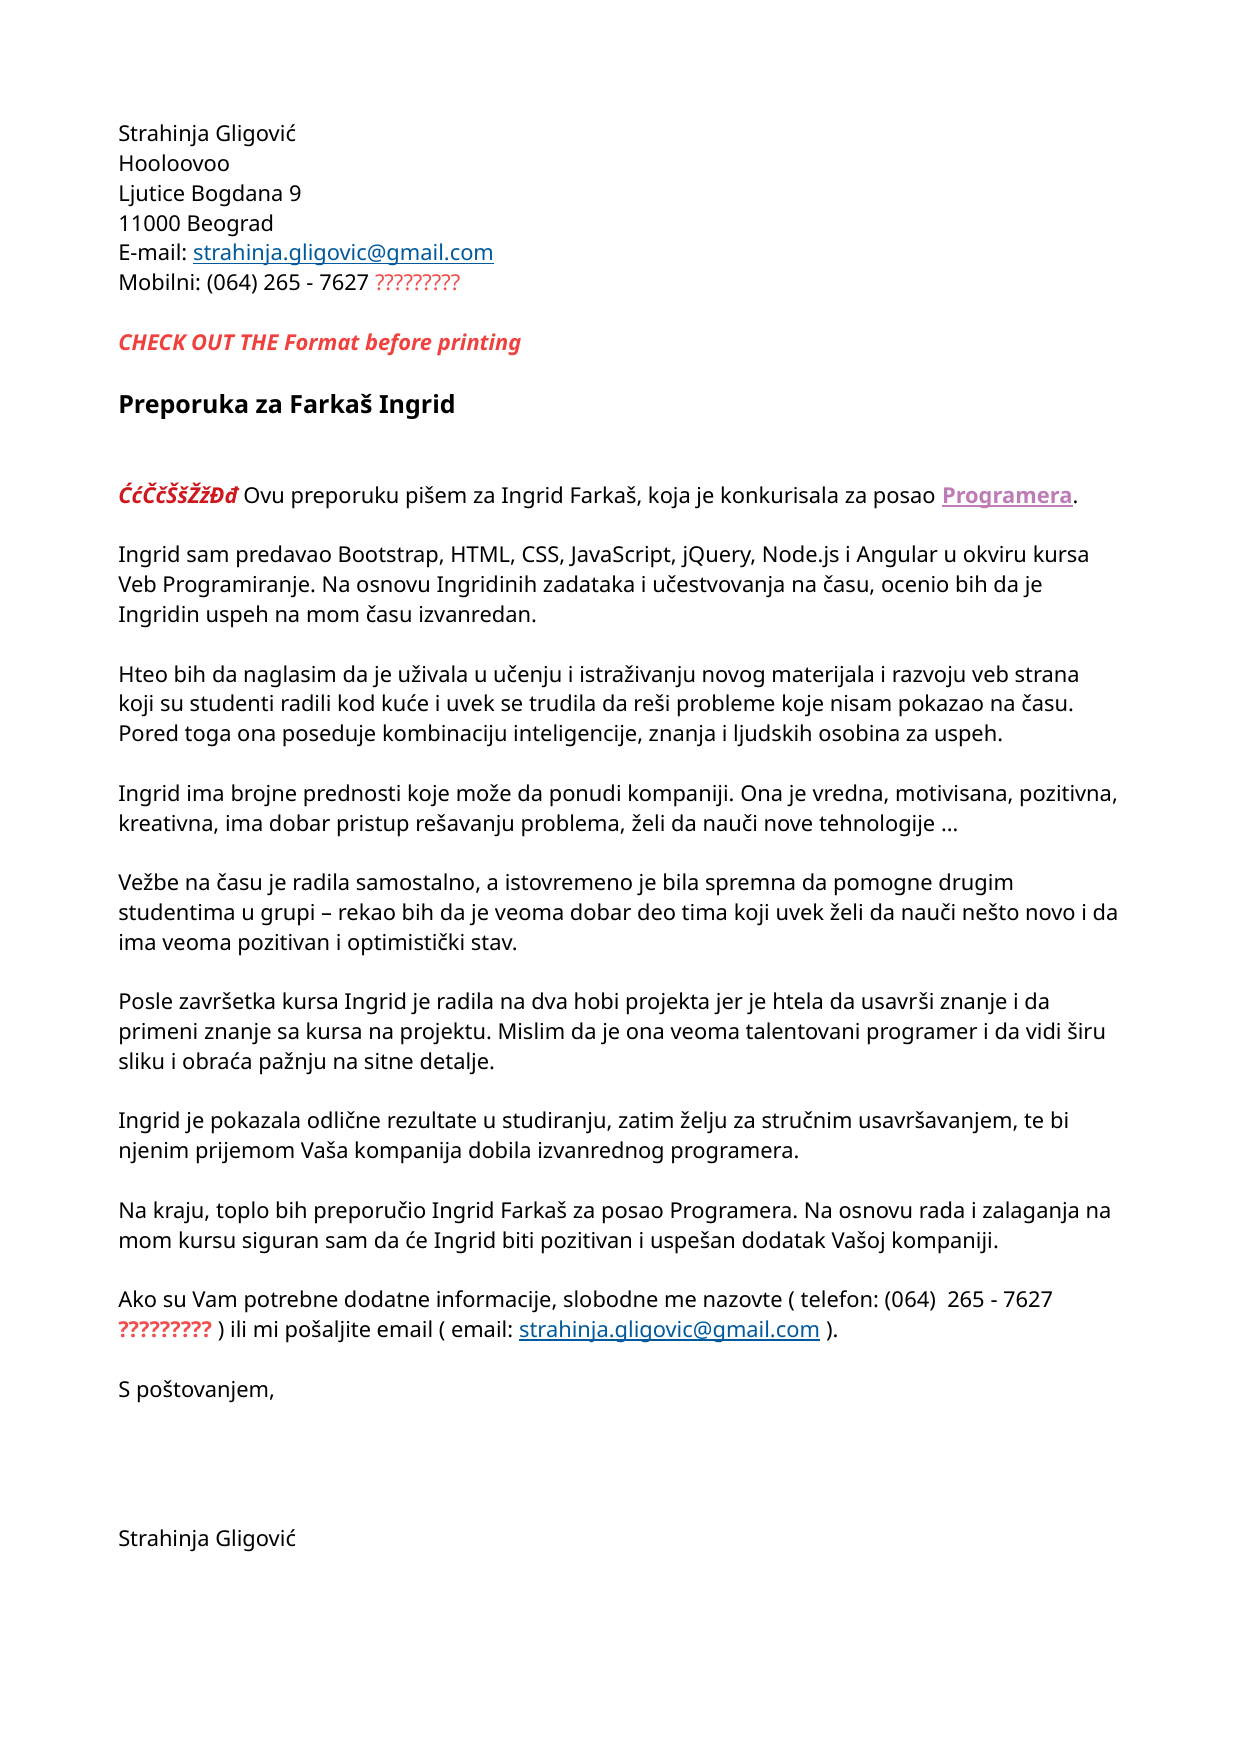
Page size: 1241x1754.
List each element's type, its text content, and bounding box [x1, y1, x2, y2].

text ĆćČčŠšŽžĐđ Ovu preporuku pišem za Ingrid Farkaš, koja je konkurisala za posao Programera. [118, 480, 1122, 510]
text Hooloovoo [118, 148, 1122, 178]
text E-mail: strahinja.gligovic@gmail.com [118, 237, 1122, 267]
text Mobilni: (064) 265 - 7627 ????????? [118, 267, 1122, 297]
text CHECK OUT THE Format before printing [118, 327, 1122, 356]
text S poštovanjem, [118, 1374, 1122, 1403]
text Ljutice Bogdana 9 [118, 178, 1122, 207]
text Ingrid je pokazala odlične rezultate u studiranju, zatim želju za stručnim usavršavanjem, te bi njenim prijemom Vaša kompanija dobila izvanrednog programera. [118, 1106, 1122, 1165]
text Ingrid ima brojne prednosti koje može da ponudi kompaniji. Ona je vredna, motivisana, pozitivna, kreativna, ima dobar pristup rešavanju problema, želi da nauči nove tehnologije … [118, 778, 1122, 837]
text Strahinja Gligović [118, 118, 1122, 148]
text Na kraju, toplo bih preporučio Ingrid Farkaš za posao Programera. Na osnovu rada i zalaganja na mom kursu siguran sam da će Ingrid biti pozitivan i uspešan dodatak Vašoj kompaniji. [118, 1195, 1122, 1254]
text 11000 Beograd [118, 207, 1122, 237]
text Preporuka za Farkaš Ingrid [118, 386, 1122, 420]
text Ako su Vam potrebne dodatne informacije, slobodne me nazovte ( telefon: (064) 265 - 7627 ????????? ) ili mi pošaljite email ( email: strahinja.gligovic@gmail.com ). [118, 1284, 1122, 1344]
text Vežbe na času je radila samostalno, a istovremeno je bila spremna da pomogne drugim studentima u grupi – rekao bih da je veoma dobar deo tima koji uvek želi da nauči nešto novo i da ima veoma pozitivan i optimistički stav. [118, 867, 1122, 957]
text Posle završetka kursa Ingrid je radila na dva hobi projekta jer je htela da usavrši znanje i da primeni znanje sa kursa na projektu. Mislim da je ona veoma talentovani programer i da vidi širu sliku i obraća pažnju na sitne detalje. [118, 986, 1122, 1076]
text Strahinja Gligović [118, 1523, 1122, 1552]
text Ingrid sam predavao Bootstrap, HTML, CSS, JavaScript, jQuery, Node.js i Angular u okviru kursa Veb Programiranje. Na osnovu Ingridinih zadataka i učestvovanja na času, ocenio bih da je Ingridin uspeh na mom času izvanredan. [118, 539, 1122, 629]
text Hteo bih da naglasim da je uživala u učenju i istraživanju novog materijala i razvoju veb strana koji su studenti radili kod kuće i uvek se trudila da reši probleme koje nisam pokazao na času. Pored toga ona poseduje kombinaciju inteligencije, znanja i ljudskih osobina za uspeh. [118, 659, 1122, 748]
